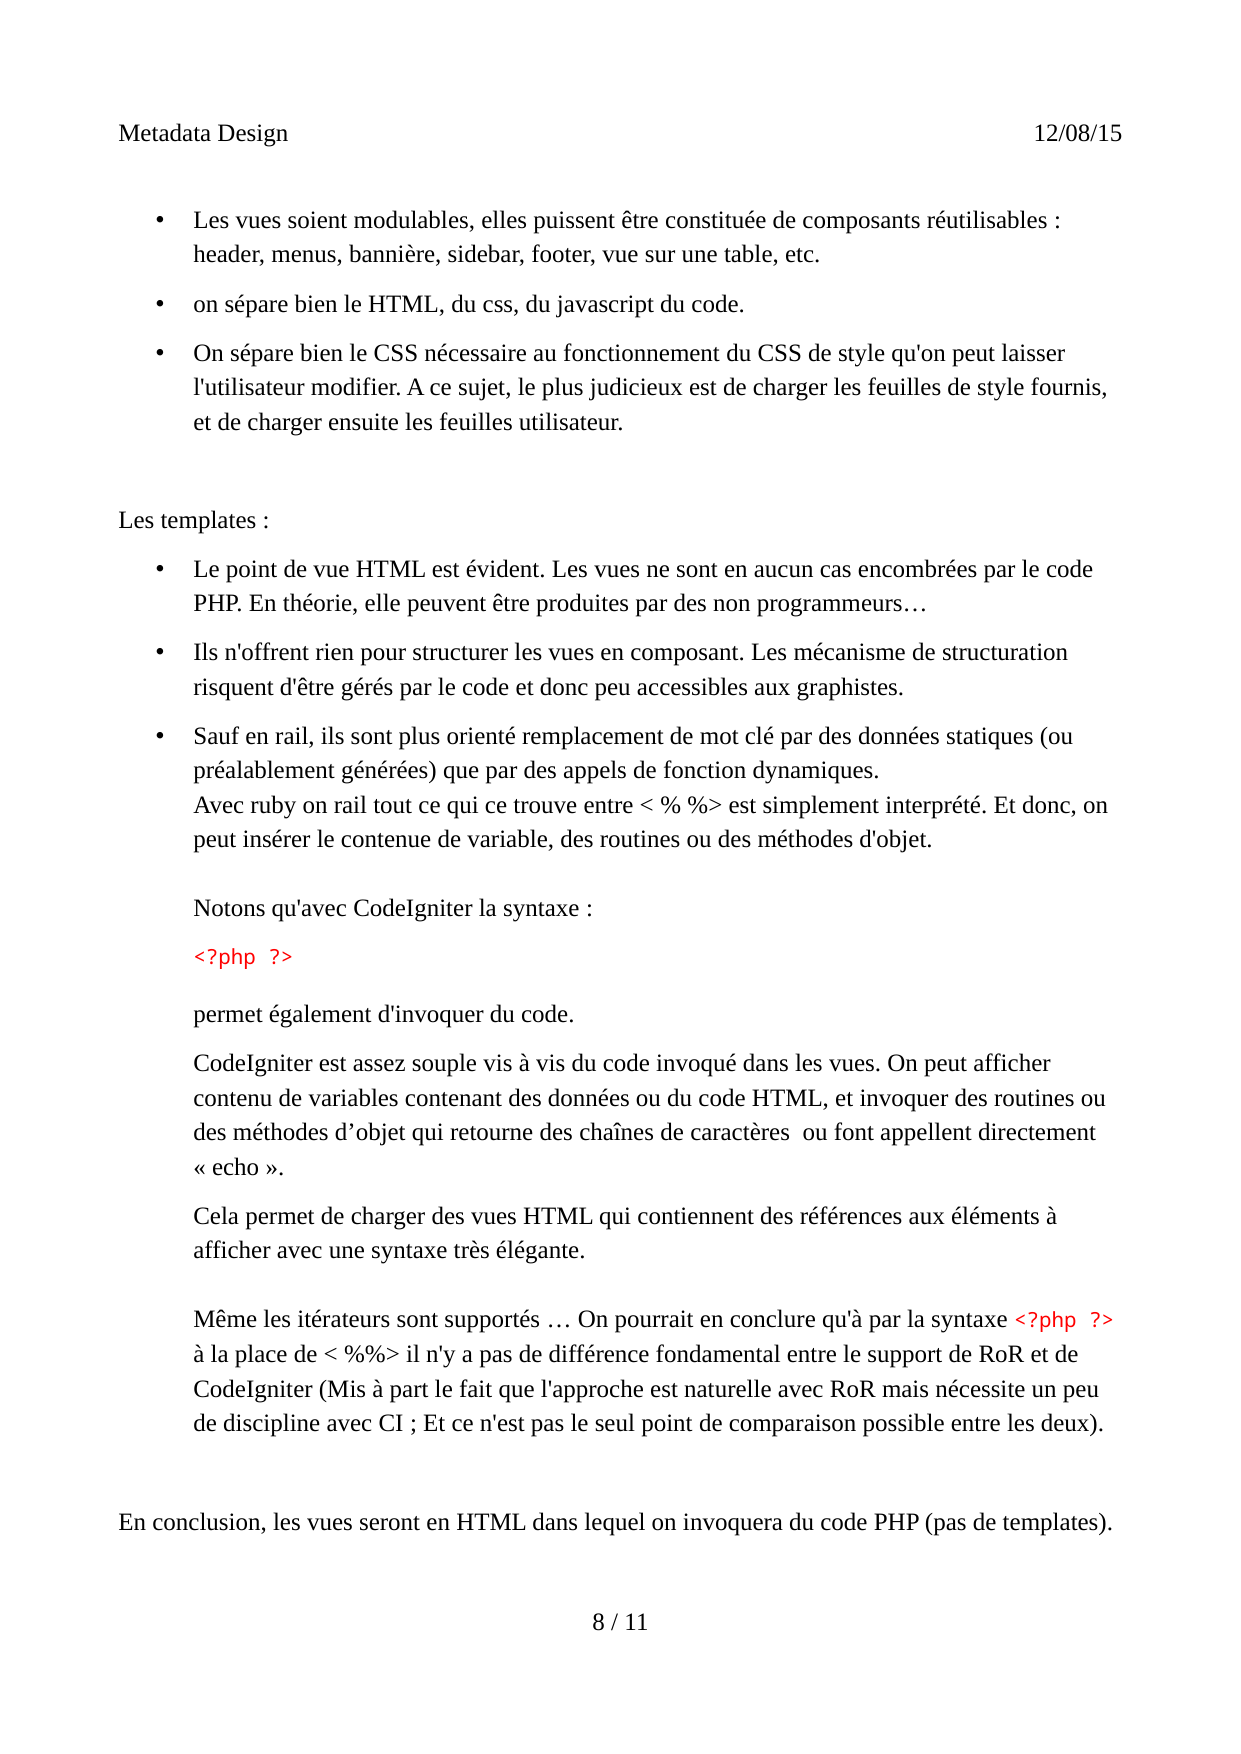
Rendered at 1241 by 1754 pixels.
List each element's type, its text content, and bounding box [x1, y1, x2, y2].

list Les vues soient modulables, elles puissent être constituée de composants réutilisables : header, menus, bannière, sidebar, footer, vue sur une table, etc. [156, 205, 1122, 268]
list On sépare bien le CSS nécessaire au fonctionnement du CSS de style qu'on peut laisser l'utilisateur modifier. A ce sujet, le plus judicieux est de charger les feuilles de style fournis, et de charger ensuite les feuilles utilisateur. [156, 338, 1122, 435]
list CodeIgniter est assez souple vis à vis du code invoqué dans les vues. On peut afficher contenu de variables contenant des données ou du code HTML, et invoquer des routines ou des méthodes d’objet qui retourne des chaînes de caractères ou font appellent directement « echo ». [156, 1048, 1122, 1181]
list Ils n'offrent rien pour structurer les vues en composant. Les mécanisme de structuration risquent d'être gérés par le code et donc peu accessibles aux graphistes. [156, 637, 1122, 701]
text En conclusion, les vues seront en HTML dans lequel on invoquera du code PHP (pas de templates). [118, 1507, 1122, 1535]
list Le point de vue HTML est évident. Les vues ne sont en aucun cas encombrées par le code PHP. En théorie, elle peuvent être produites par des non programmeurs… [156, 554, 1122, 617]
list permet également d'invoquer du code. [156, 999, 1122, 1028]
list Sauf en rail, ils sont plus orienté remplacement de mot clé par des données statiques (ou préalablement générées) que par des appels de fonction dynamiques. Avec ruby on rail tout ce qui ce trouve entre < % %> est simplement interprété. Et donc, on peut insérer le contenue de variable, des routines ou des méthodes d'objet. Notons qu'avec CodeIgniter la syntaxe : [156, 721, 1122, 922]
list on sépare bien le HTML, du css, du javascript du code. [156, 289, 1122, 317]
list Cela permet de charger des vues HTML qui contiennent des références aux éléments à afficher avec une syntaxe très élégante. Même les itérateurs sont supportés … On pourrait en conclure qu'à par la syntaxe <?php ?> à la place de < %%> il n'y a pas de différence fondamental entre le support de RoR et de CodeIgniter (Mis à part le fait que l'approche est naturelle avec RoR mais nécessite un peu de discipline avec CI ; Et ce n'est pas le seul point de comparaison possible entre les deux). [156, 1201, 1122, 1437]
text Les templates : [118, 505, 1122, 533]
list <?php ?> [156, 942, 1122, 971]
